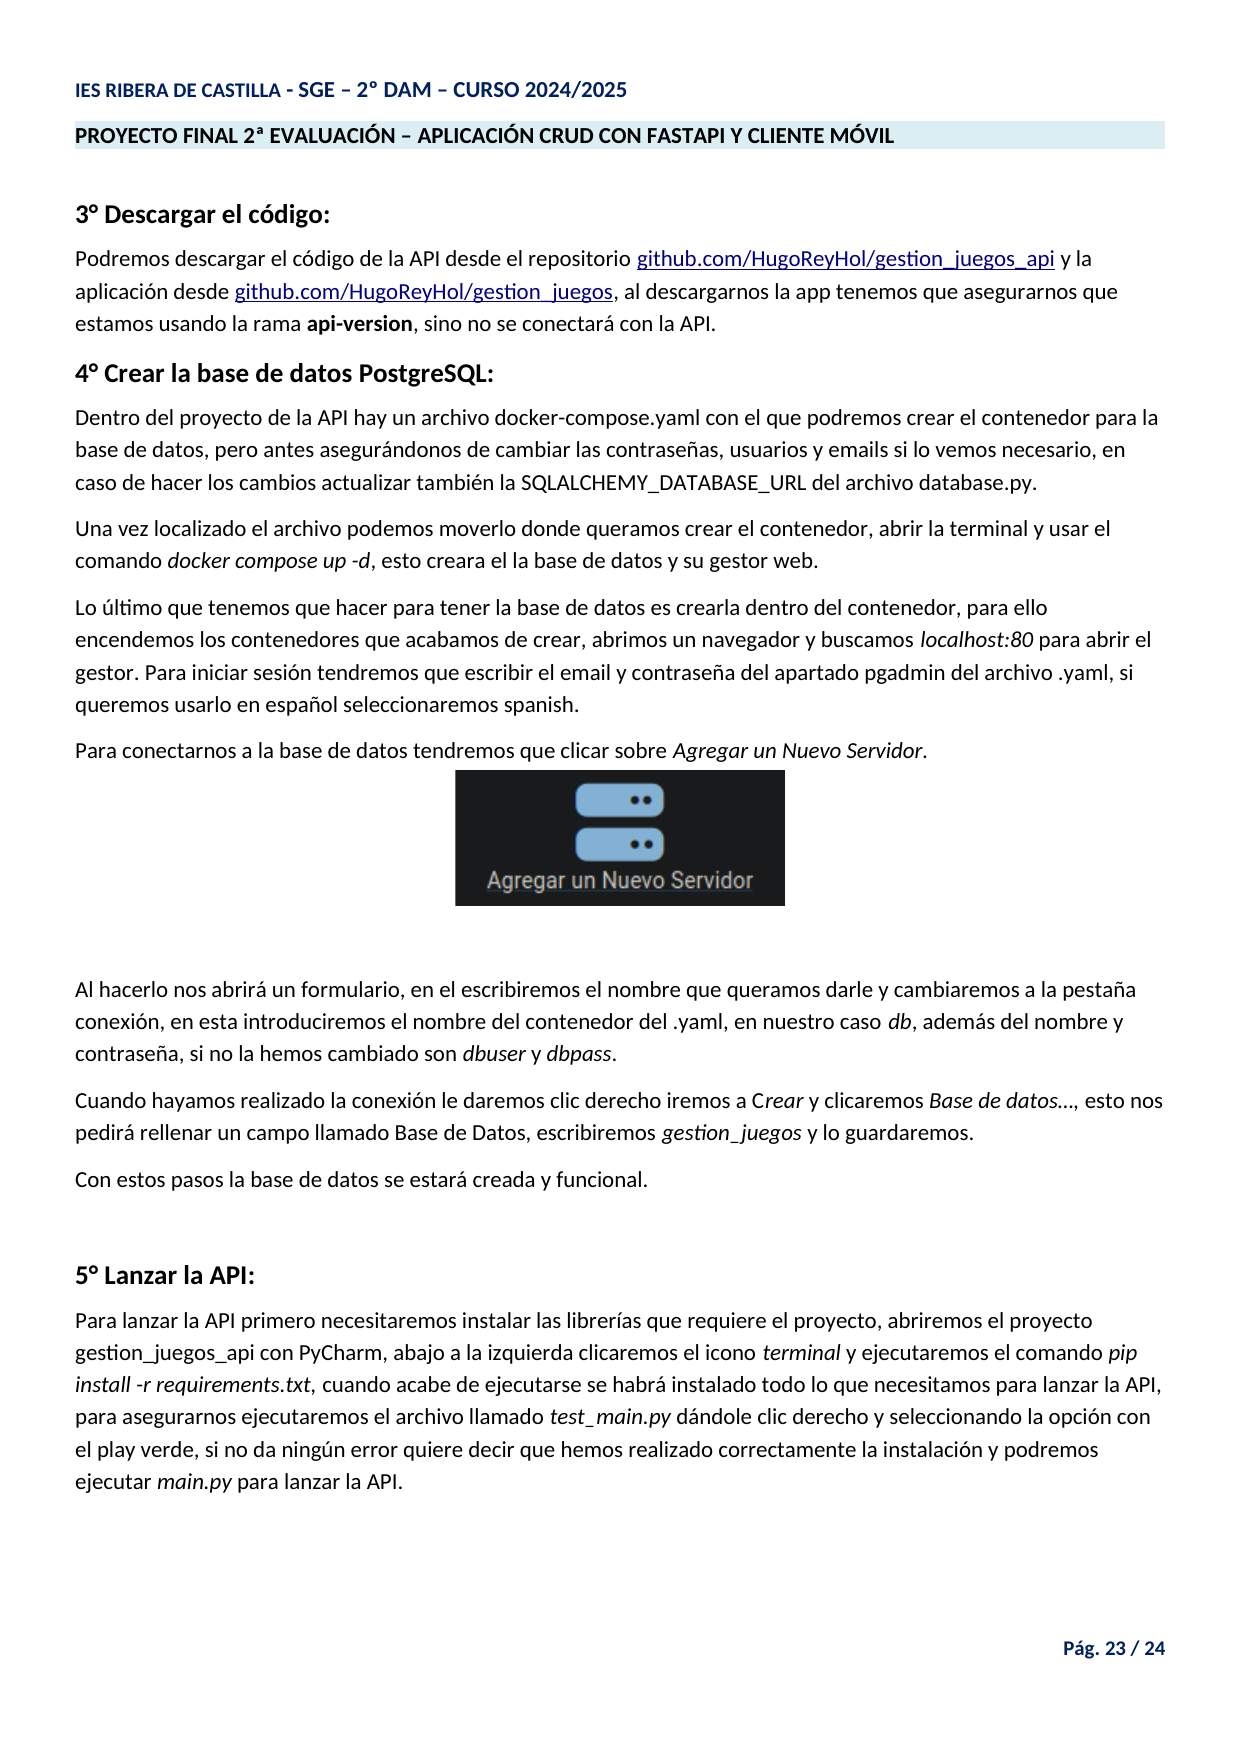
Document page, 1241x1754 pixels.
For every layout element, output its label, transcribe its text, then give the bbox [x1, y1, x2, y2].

subtitle 4° Crear la base de datos PostgreSQL: [75, 356, 1165, 389]
text Para conectarnos a la base de datos tendremos que clicar sobre Agregar un Nuevo Servidor. [75, 737, 1165, 765]
subtitle 3° Descargar el código: [75, 197, 1165, 230]
picture [455, 770, 785, 906]
text Con estos pasos la base de datos se estará creada y funcional. [75, 1165, 1165, 1193]
text Al hacerlo nos abrirá un formulario, en el escribiremos el nombre que queramos darle y cambiaremos a la pestaña conexión, en esta introduciremos el nombre del contenedor del .yaml, en nuestro caso db, además del nombre y contraseña, si no la hemos cambiado son dbuser y dbpass. [75, 975, 1165, 1067]
text Para lanzar la API primero necesitaremos instalar las librerías que requiere el proyecto, abriremos el proyecto gestion_juegos_api con PyCharm, abajo a la izquierda clicaremos el icono terminal y ejecutaremos el comando pip install -r requirements.txt, cuando acabe de ejecutarse se habrá instalado todo lo que necesitamos para lanzar la API, para asegurarnos ejecutaremos el archivo llamado test_main.py dándole clic derecho y seleccionando la opción con el play verde, si no da ningún error quiere decir que hemos realizado correctamente la instalación y podremos ejecutar main.py para lanzar la API. [75, 1306, 1165, 1495]
text Cuando hayamos realizado la conexión le daremos clic derecho iremos a Crear y clicaremos Base de datos…, esto nos pedirá rellenar un campo llamado Base de Datos, escribiremos gestion_juegos y lo guardaremos. [75, 1086, 1165, 1146]
text Lo último que tenemos que hacer para tener la base de datos es crearla dentro del contenedor, para ello encendemos los contenedores que acabamos de crear, abrimos un navegador y buscamos localhost:80 para abrir el gestor. Para iniciar sesión tendremos que escribir el email y contraseña del apartado pgadmin del archivo .yaml, si queremos usarlo en español seleccionaremos spanish. [75, 593, 1165, 718]
subtitle 5° Lanzar la API: [75, 1258, 1165, 1291]
text Podremos descargar el código de la API desde el repositorio github.com/HugoReyHol/gestion_juegos_api y la aplicación desde github.com/HugoReyHol/gestion_juegos, al descargarnos la app tenemos que asegurarnos que estamos usando la rama api-version, sino no se conectará con la API. [75, 244, 1165, 337]
text Dentro del proyecto de la API hay un archivo docker-compose.yaml con el que podremos crear el contenedor para la base de datos, pero antes asegurándonos de cambiar las contraseñas, usuarios y emails si lo vemos necesario, en caso de hacer los cambios actualizar también la SQLALCHEMY_DATABASE_URL del archivo database.py. [75, 403, 1165, 496]
text Una vez localizado el archivo podemos moverlo donde queramos crear el contenedor, abrir la terminal y usar el comando docker compose up -d, esto creara el la base de datos y su gestor web. [75, 514, 1165, 574]
